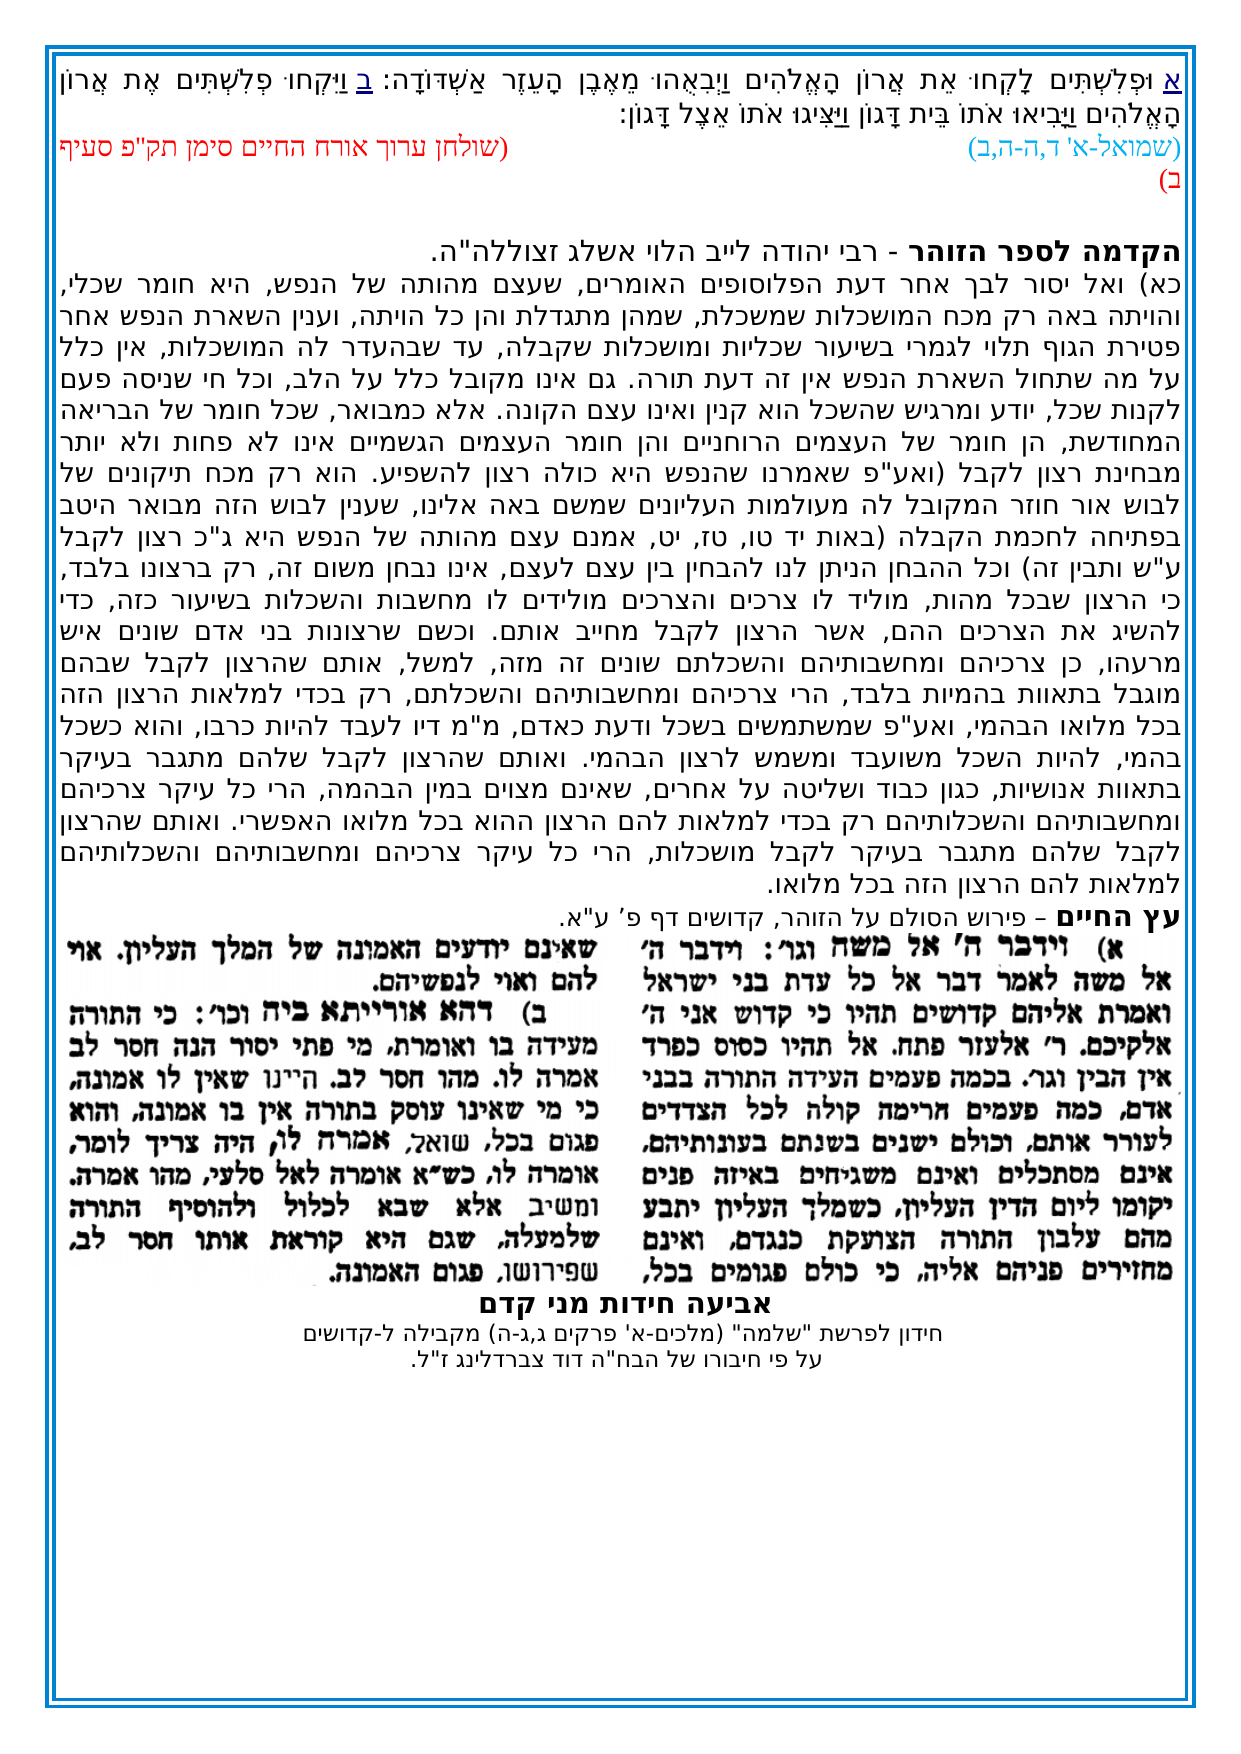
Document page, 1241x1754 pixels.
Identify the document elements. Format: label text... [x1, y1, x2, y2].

list א וּפְלִשְׁתִּים לָקְחוּ אֵת אֲרוֹן הָאֱלֹהִים וַיְבִאֻהוּ מֵאֶבֶן הָעֵזֶר אַשְׁדּוֹדָה: ב וַיִּקְחוּ פְלִשְׁתִּים אֶת אֲרוֹן הָאֱלֹהִים וַיָּבִיאוּ אֹתוֹ בֵּית דָּגוֹן וַיַּצִּיגוּ אֹתוֹ אֵצֶל דָּגוֹן: [59, 59, 1182, 130]
picture [58, 933, 1182, 1286]
text חידון לפרשת "שלמה" (מלכים-א' פרקים ג,ג-ה) מקבילה ל-קדושים [59, 1320, 1185, 1347]
list אביעה חידות מני קדם [59, 1286, 1182, 1320]
list עץ החיים – פירוש הסולם על הזוהר, קדושים דף פ’ ע"א. [59, 900, 1182, 933]
list (שמואל-א' ד,ה-ה,ב) (שולחן ערוך אורח החיים סימן תק''פ סעיף ב) [59, 130, 1182, 195]
list הקדמה לספר הזוהר - רבי יהודה לייב הלוי אשלג זצוללה"ה.‬ [59, 234, 1182, 268]
list על פי חיבורו של הבח"ה דוד צברדלינג ז"ל. [59, 1347, 1182, 1373]
list כא) ואל יסור לבך אחר דעת הפלוסופים האומרים, שעצם מהותה של הנפש, היא חומר שכלי, והויתה באה רק מכח המושכלות שמשכלת, שמהן מתגדלת והן כל הויתה, וענין השארת הנפש אחר פטירת הגוף תלוי לגמרי בשיעור שכליות ומושכלות שקבלה, עד שבהעדר לה המושכלות, אין כלל על מה שתחול השארת הנפש אין זה דעת תורה. גם אינו מקובל כלל על הלב, וכל חי שניסה פעם לקנות שכל, יודע ומרגיש שהשכל הוא קנין ואינו עצם הקונה. אלא כמבואר, שכל חומר של הבריאה המחודשת, הן חומר של העצמים הרוחניים והן חומר העצמים הגשמיים אינו לא פחות ולא יותר מבחינת רצון לקבל (ואע"פ שאמרנו שהנפש היא כולה רצון להשפיע. הוא רק מכח תיקונים של לבוש אור חוזר המקובל לה מעולמות העליונים שמשם באה אלינו, שענין לבוש הזה מבואר היטב בפתיחה לחכמת הקבלה (באות יד טו, טז, יט, אמנם עצם מהותה של הנפש היא ג"כ רצון לקבל ע"ש ותבין זה) וכל ההבחן הניתן לנו להבחין בין עצם לעצם, אינו נבחן משום זה, רק ברצונו בלבד, כי הרצון שבכל מהות, מוליד לו צרכים והצרכים מולידים לו מחשבות והשכלות בשיעור כזה, כדי להשיג את הצרכים ההם, אשר הרצון לקבל מחייב אותם. וכשם שרצונות בני אדם שונים איש מרעהו, כן צרכיהם ומחשבותיהם והשכלתם שונים זה מזה, למשל, אותם שהרצון לקבל שבהם מוגבל בתאוות בהמיות בלבד, הרי צרכיהם ומחשבותיהם והשכלתם, רק בכדי למלאות הרצון הזה בכל מלואו הבהמי, ואע"פ שמשתמשים בשכל ודעת כאדם, מ"מ דיו לעבד להיות כרבו, והוא כשכל בהמי, להיות השכל משועבד ומשמש לרצון הבהמי. ואותם שהרצון לקבל שלהם מתגבר בעיקר בתאוות אנושיות, כגון כבוד ושליטה על אחרים, שאינם מצוים במין הבהמה, הרי כל עיקר צרכיהם ומחשבותיהם והשכלותיהם רק בכדי למלאות להם הרצון ההוא בכל מלואו האפשרי. ואותם שהרצון לקבל שלהם מתגבר בעיקר לקבל מושכלות, הרי כל עיקר צרכיהם ומחשבותיהם והשכלותיהם למלאות להם הרצון הזה בכל מלואו.‬ [59, 268, 1182, 900]
